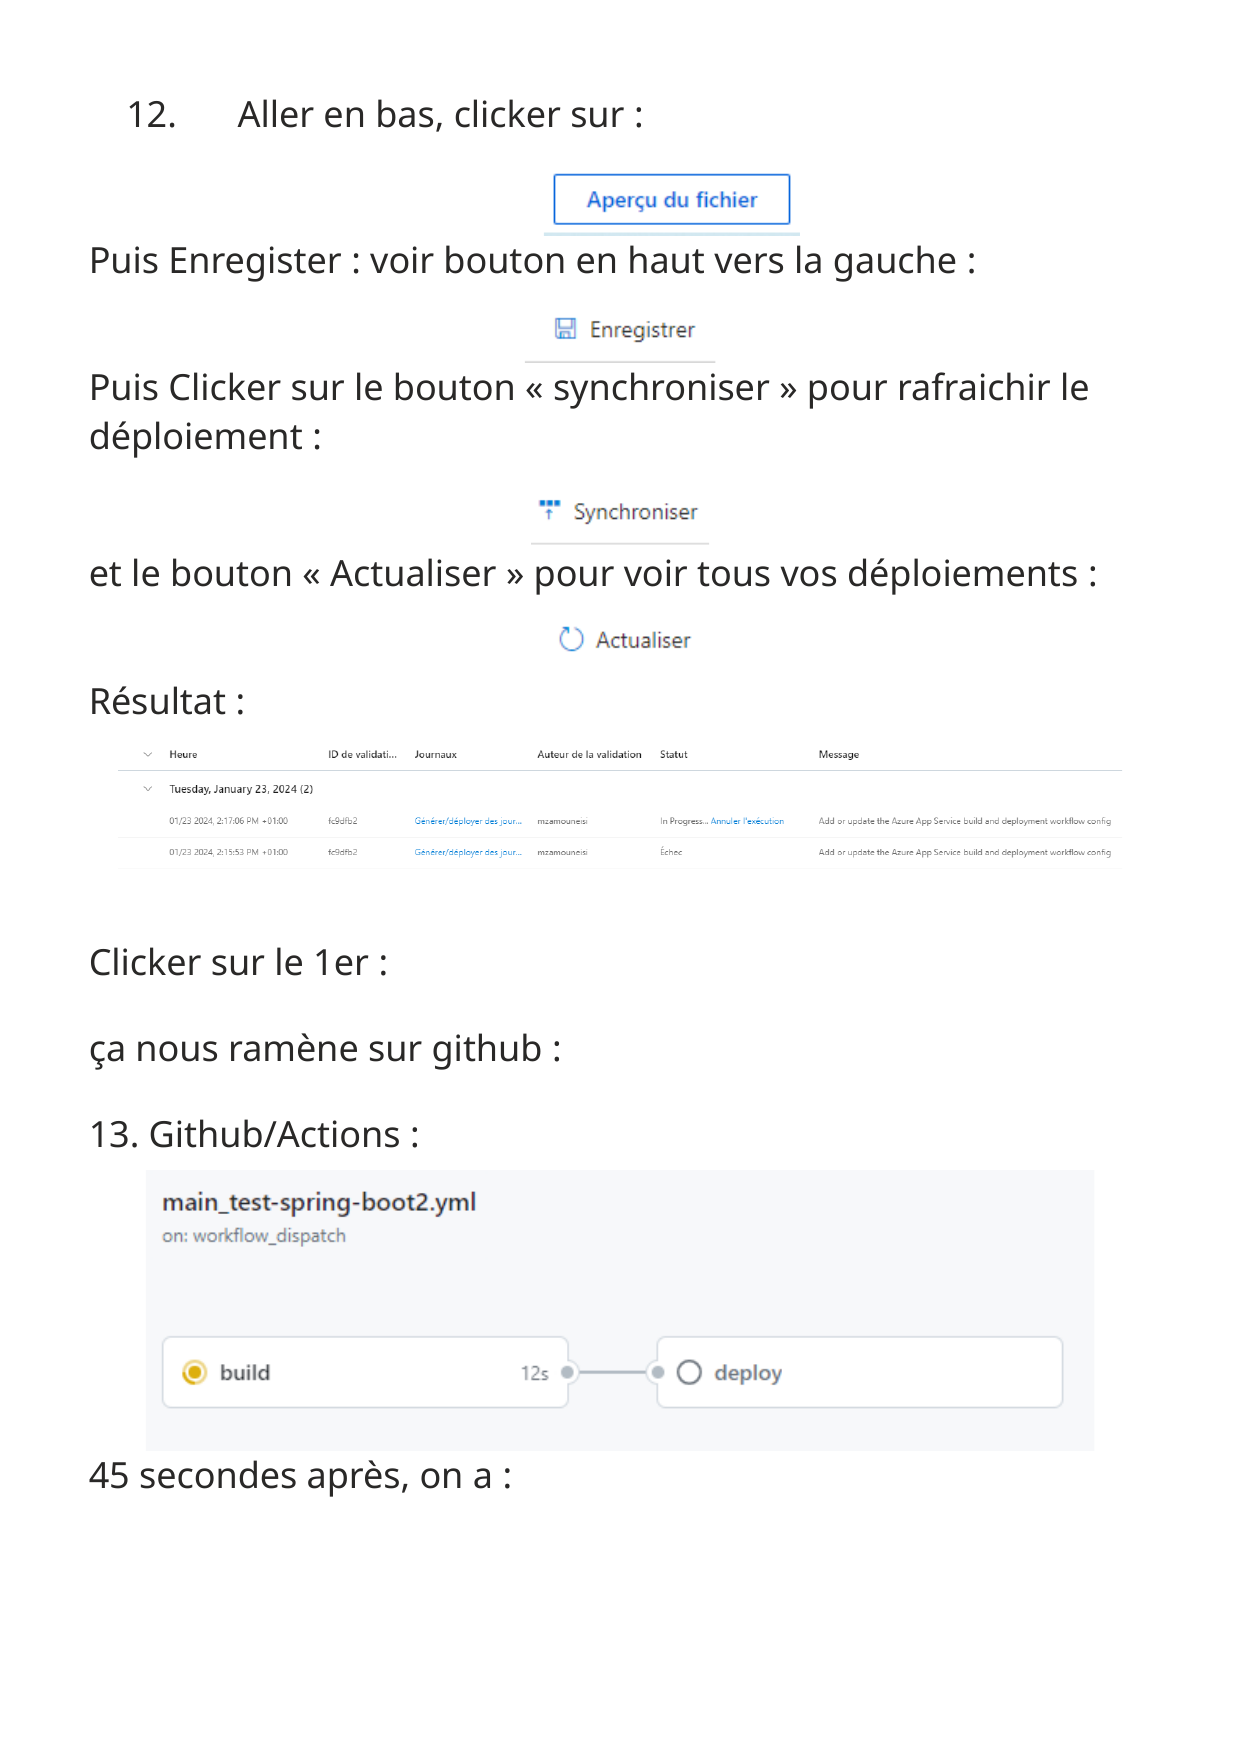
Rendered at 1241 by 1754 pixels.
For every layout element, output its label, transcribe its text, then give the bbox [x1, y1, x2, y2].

text ça nous ramène sur github : [88, 1023, 1152, 1072]
text Puis Enregister : voir bouton en haut vers la gauche : [88, 175, 1152, 284]
text Puis Clicker sur le bouton « synchroniser » pour rafraichir le déploiement : [88, 322, 1152, 460]
picture [543, 160, 800, 236]
text et le bouton « Actualiser » pour voir tous vos déploiements : [88, 498, 1152, 597]
text Clicker sur le 1er : [88, 936, 1152, 985]
text 45 secondes après, on a : [88, 1196, 1152, 1499]
list Aller en bas, clicker sur : [126, 88, 1152, 137]
picture [118, 737, 1123, 871]
picture [531, 472, 710, 548]
picture [524, 296, 716, 363]
picture [145, 1170, 1095, 1451]
text 13. Github/Actions : [88, 1109, 1152, 1158]
text Résultat : [88, 634, 1152, 725]
picture [527, 609, 714, 677]
